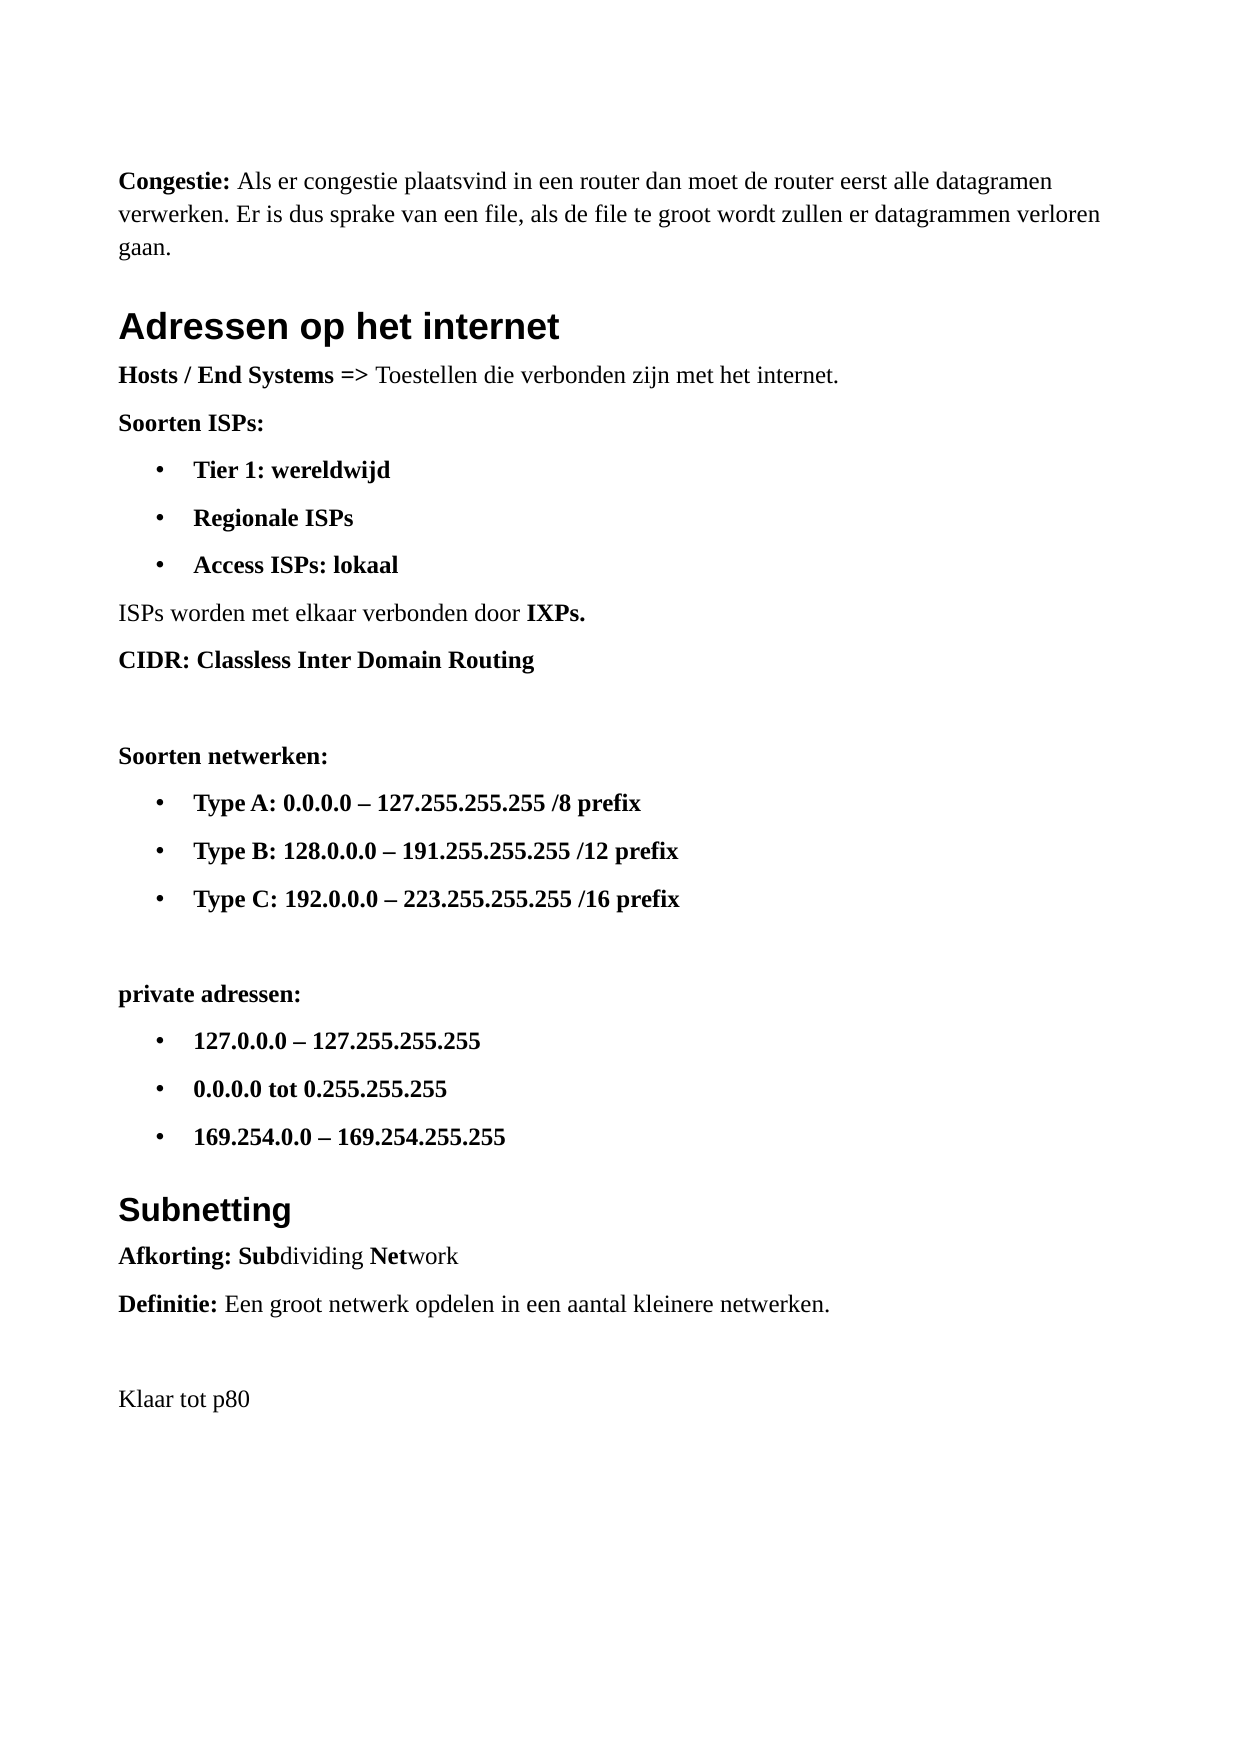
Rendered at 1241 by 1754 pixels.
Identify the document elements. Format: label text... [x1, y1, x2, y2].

list Tier 1: wereldwijd [156, 455, 1122, 484]
text Hosts / End Systems => Toestellen die verbonden zijn met het internet. [118, 360, 1122, 389]
list Type C: 192.0.0.0 – 223.255.255.255 /16 prefix [156, 884, 1122, 912]
list 127.0.0.0 – 127.255.255.255 [156, 1026, 1122, 1055]
list 169.254.0.0 – 169.254.255.255 [156, 1122, 1122, 1150]
text Soorten netwerken: [118, 741, 1122, 769]
list Access ISPs: lokaal [156, 550, 1122, 579]
text Congestie: Als er congestie plaatsvind in een router dan moet de router eerst alle datagramen verwerken. Er is dus sprake van een file, als de file te groot wordt zullen er datagrammen verloren gaan. [118, 166, 1122, 261]
subtitle Subnetting [118, 1190, 1122, 1228]
text Klaar tot p80 [118, 1384, 1122, 1413]
text Definitie: Een groot netwerk opdelen in een aantal kleinere netwerken. [118, 1289, 1122, 1317]
list Type B: 128.0.0.0 – 191.255.255.255 /12 prefix [156, 836, 1122, 865]
text private adressen: [118, 979, 1122, 1008]
list 0.0.0.0 tot 0.255.255.255 [156, 1074, 1122, 1103]
subtitle Adressen op het internet [118, 304, 1122, 347]
list Type A: 0.0.0.0 – 127.255.255.255 /8 prefix [156, 788, 1122, 817]
list Regionale ISPs [156, 503, 1122, 532]
text ISPs worden met elkaar verbonden door IXPs. [118, 598, 1122, 627]
text Soorten ISPs: [118, 408, 1122, 436]
text Afkorting: Subdividing Network [118, 1241, 1122, 1270]
text CIDR: Classless Inter Domain Routing [118, 646, 1122, 674]
